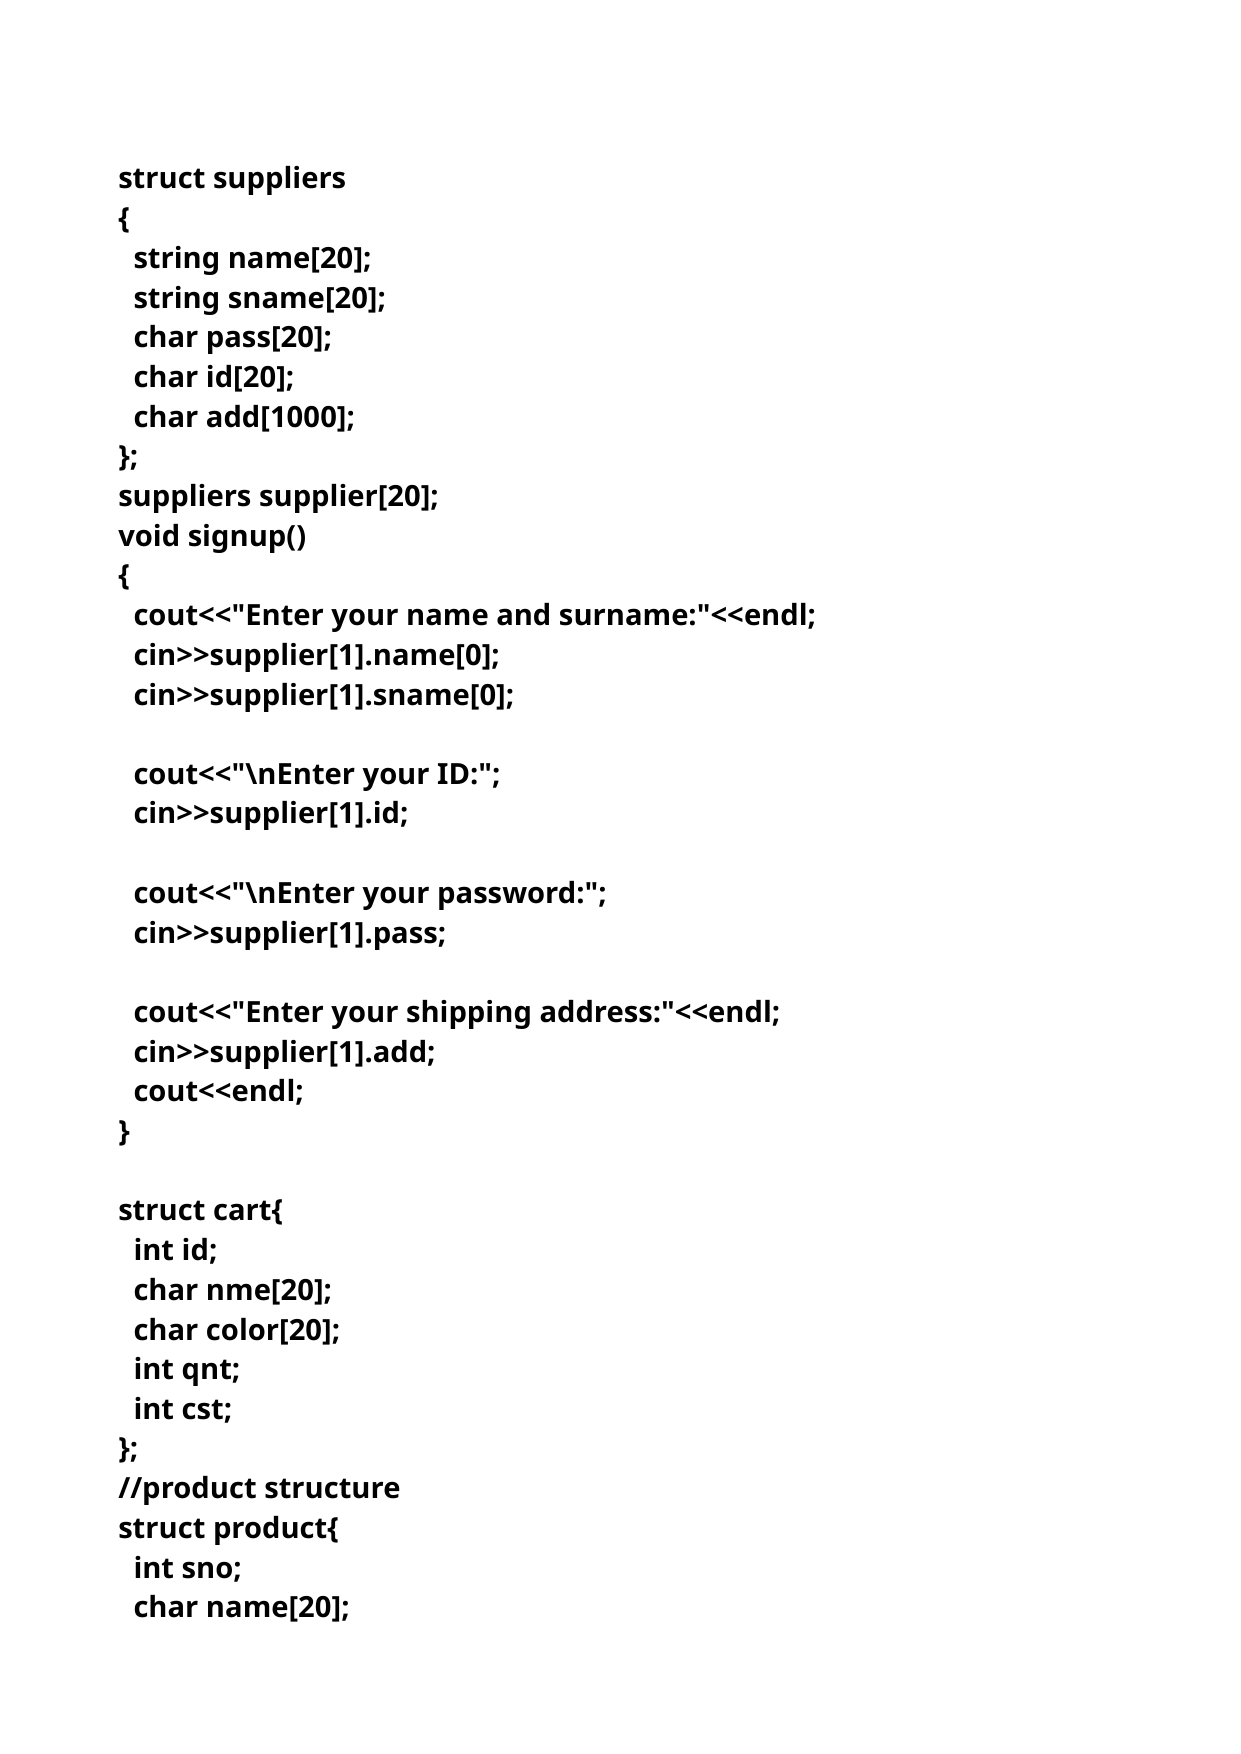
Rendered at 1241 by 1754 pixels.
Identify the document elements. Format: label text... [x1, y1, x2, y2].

text { [118, 197, 1122, 237]
text cout<<endl; [118, 1071, 1122, 1110]
text struct suppliers [118, 158, 1122, 197]
text char add[1000]; [118, 396, 1122, 436]
text //product structure [118, 1467, 1122, 1507]
text int qnt; [118, 1348, 1122, 1388]
text suppliers supplier[20]; [118, 475, 1122, 515]
text cout<<"Enter your shipping address:"<<endl; [118, 991, 1122, 1031]
text }; [118, 436, 1122, 475]
text char color[20]; [118, 1309, 1122, 1348]
text cin>>supplier[1].pass; [118, 912, 1122, 952]
text }; [118, 1428, 1122, 1467]
text struct cart{ [118, 1190, 1122, 1229]
text int id; [118, 1229, 1122, 1269]
text cout<<"\nEnter your ID:"; [118, 753, 1122, 793]
text char name[20]; [118, 1587, 1122, 1626]
text string name[20]; [118, 237, 1122, 277]
text } [118, 1110, 1122, 1150]
text char id[20]; [118, 356, 1122, 396]
text cin>>supplier[1].add; [118, 1031, 1122, 1071]
text cout<<"Enter your name and surname:"<<endl; [118, 594, 1122, 634]
text int cst; [118, 1388, 1122, 1428]
text cin>>supplier[1].id; [118, 793, 1122, 832]
text cin>>supplier[1].sname[0]; [118, 674, 1122, 713]
text int sno; [118, 1547, 1122, 1587]
text cin>>supplier[1].name[0]; [118, 634, 1122, 674]
text void signup() [118, 515, 1122, 555]
text struct product{ [118, 1507, 1122, 1547]
text { [118, 555, 1122, 594]
text string sname[20]; [118, 277, 1122, 317]
text char nme[20]; [118, 1269, 1122, 1309]
text cout<<"\nEnter your password:"; [118, 872, 1122, 912]
text char pass[20]; [118, 317, 1122, 356]
